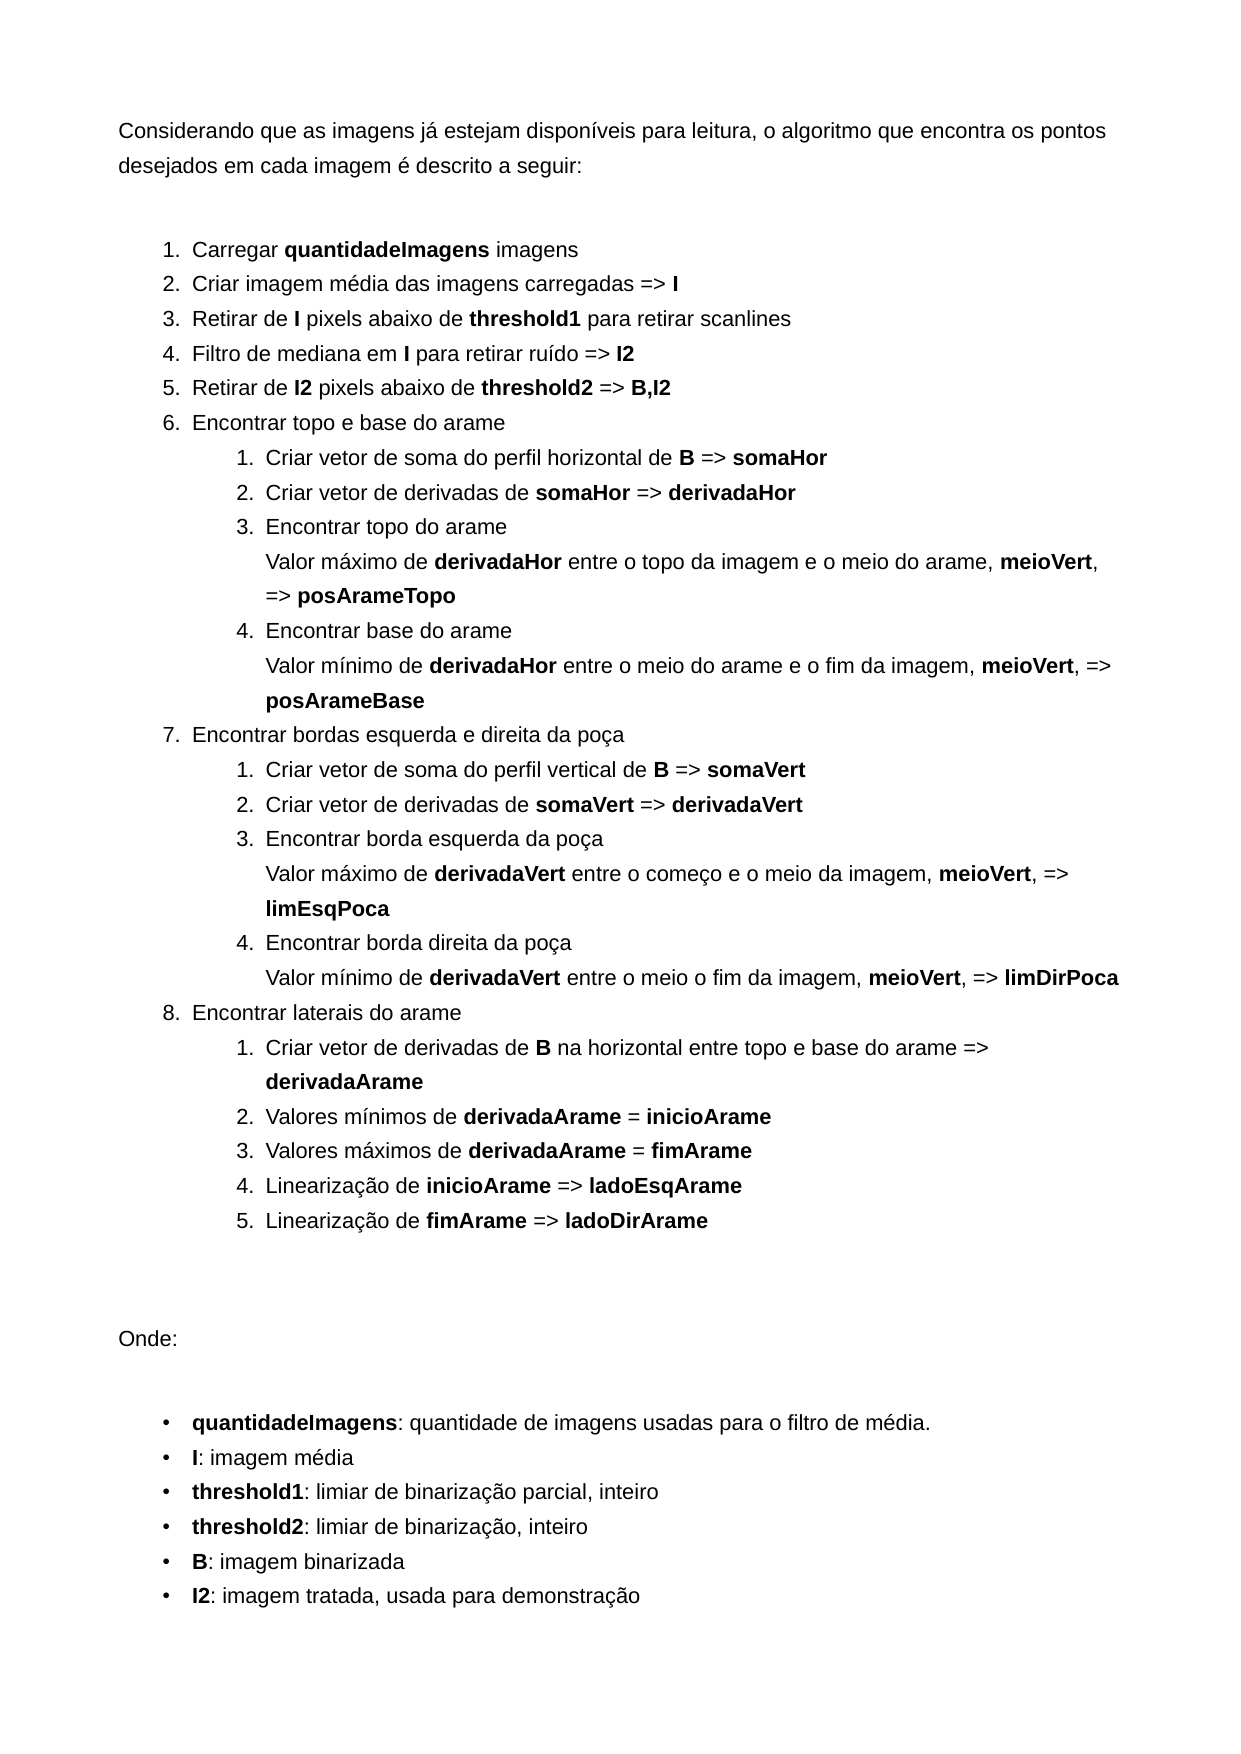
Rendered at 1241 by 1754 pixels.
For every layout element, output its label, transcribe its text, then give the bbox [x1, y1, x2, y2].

list Encontrar laterais do arame [162, 1000, 1122, 1025]
list Criar vetor de soma do perfil horizontal de B => somaHor [236, 445, 1122, 470]
text Onde: [118, 1326, 1122, 1351]
list Retirar de I2 pixels abaixo de threshold2 => B,I2 [162, 375, 1122, 401]
list Encontrar borda esquerda da poça Valor máximo de derivadaVert entre o começo e o meio da imagem, meioVert, => limEsqPoca [236, 826, 1122, 921]
list Encontrar base do arame Valor mínimo de derivadaHor entre o meio do arame e o fim da imagem, meioVert, => posArameBase [236, 618, 1122, 713]
list Carregar quantidadeImagens imagens [162, 237, 1122, 262]
list I2: imagem tratada, usada para demonstração [162, 1583, 1122, 1608]
list Encontrar borda direita da poça Valor mínimo de derivadaVert entre o meio o fim da imagem, meioVert, => limDirPoca [236, 930, 1122, 990]
list threshold2: limiar de binarização, inteiro [162, 1514, 1122, 1539]
list Criar vetor de derivadas de somaHor => derivadaHor [236, 479, 1122, 504]
list Valores máximos de derivadaArame = fimArame [236, 1138, 1122, 1164]
list quantidadeImagens: quantidade de imagens usadas para o filtro de média. [162, 1410, 1122, 1435]
list Encontrar topo do arame Valor máximo de derivadaHor entre o topo da imagem e o meio do arame, meioVert, => posArameTopo [236, 514, 1122, 609]
list Criar vetor de derivadas de B na horizontal entre topo e base do arame => derivadaArame [236, 1034, 1122, 1094]
list Criar vetor de soma do perfil vertical de B => somaVert [236, 757, 1122, 782]
list Linearização de fimArame => ladoDirArame [236, 1208, 1122, 1233]
list Valores mínimos de derivadaArame = inicioArame [236, 1104, 1122, 1129]
text Considerando que as imagens já estejam disponíveis para leitura, o algoritmo que encontra os pontos desejados em cada imagem é descrito a seguir: [118, 118, 1122, 178]
list I: imagem média [162, 1444, 1122, 1470]
list B: imagem binarizada [162, 1548, 1122, 1574]
list Encontrar topo e base do arame [162, 410, 1122, 435]
list Encontrar bordas esquerda e direita da poça [162, 722, 1122, 747]
list Retirar de I pixels abaixo de threshold1 para retirar scanlines [162, 306, 1122, 331]
list Linearização de inicioArame => ladoEsqArame [236, 1173, 1122, 1198]
list threshold1: limiar de binarização parcial, inteiro [162, 1479, 1122, 1504]
list Criar imagem média das imagens carregadas => I [162, 271, 1122, 296]
list Criar vetor de derivadas de somaVert => derivadaVert [236, 792, 1122, 817]
list Filtro de mediana em I para retirar ruído => I2 [162, 341, 1122, 366]
